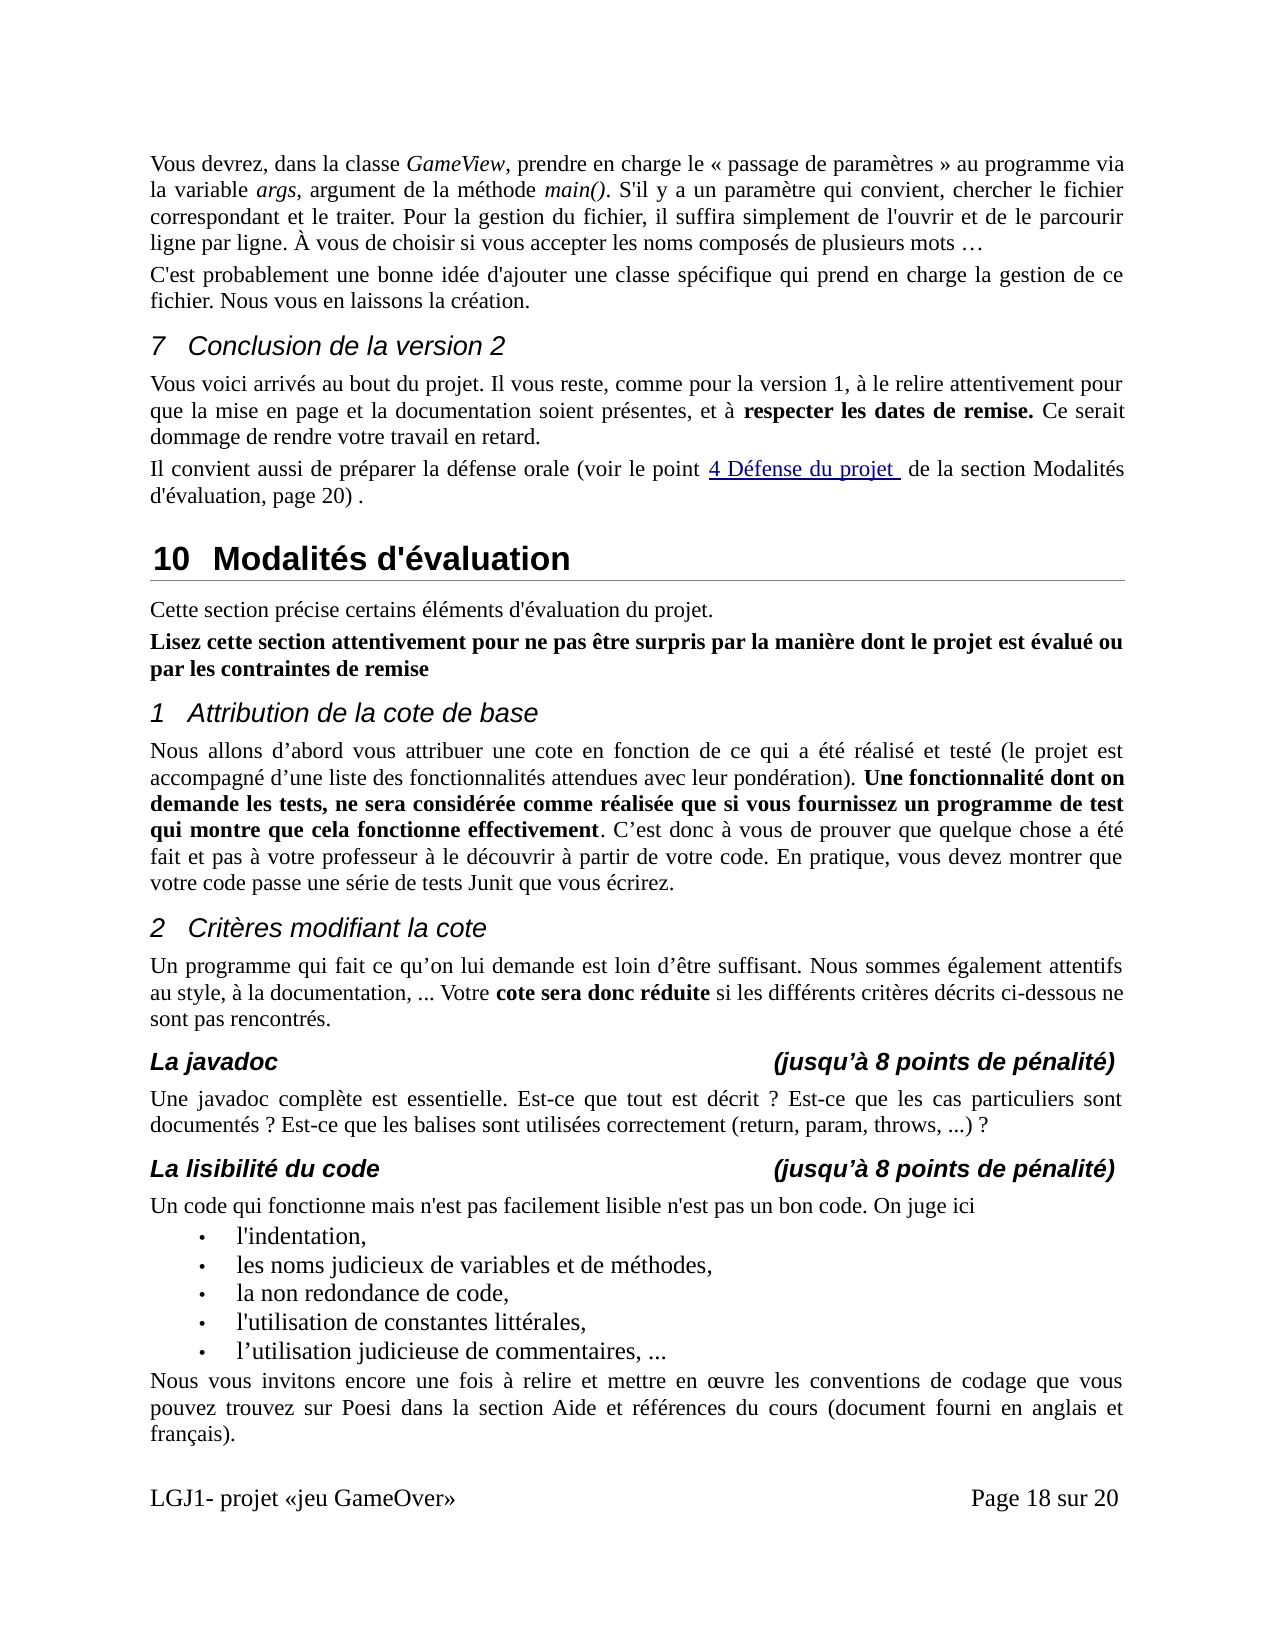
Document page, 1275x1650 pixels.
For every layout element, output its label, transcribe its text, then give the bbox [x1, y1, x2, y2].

list l'utilisation de constantes littérales, [199, 1307, 1125, 1336]
text C'est probablement une bonne idée d'ajouter une classe spécifique qui prend en charge la gestion de ce fichier. Nous vous en laissons la création. [150, 261, 1125, 314]
text Il convient aussi de préparer la défense orale (voir le point 4 Défense du projet de la section Modalités d'évaluation, page 20) . [150, 455, 1125, 508]
subtitle Attribution de la cote de base [150, 697, 1125, 728]
text Nous vous invitons encore une fois à relire et mettre en œuvre les conventions de codage que vous pouvez trouvez sur Poesi dans la section Aide et références du cours (document fourni en anglais et français). [150, 1368, 1125, 1447]
text Un code qui fonctionne mais n'est pas facilement lisible n'est pas un bon code. On juge ici [150, 1192, 1125, 1218]
subtitle Critères modifiant la cote [150, 912, 1125, 943]
list l’utilisation judicieuse de commentaires, ... [199, 1336, 1125, 1365]
text Vous devrez, dans la classe GameView, prendre en charge le « passage de paramètres » au programme via la variable args, argument de la méthode main(). S'il y a un paramètre qui convient, chercher le fichier correspondant et le traiter. Pour la gestion du fichier, il suffira simplement de l'ouvrir et de le parcourir ligne par ligne. À vous de choisir si vous accepter les noms composés de plusieurs mots … [150, 150, 1125, 255]
text Nous allons d’abord vous attribuer une cote en fonction de ce qui a été réalisé et testé (le projet est accompagné d’une liste des fonctionnalités attendues avec leur pondération). Une fonctionnalité dont on demande les tests, ne sera considérée comme réalisée que si vous fournissez un programme de test qui montre que cela fonctionne effectivement. C’est donc à vous de prouver que quelque chose a été fait et pas à votre professeur à le découvrir à partir de votre code. En pratique, vous devez montrer que votre code passe une série de tests Junit que vous écrirez. [150, 737, 1125, 896]
text Un programme qui fait ce qu’on lui demande est loin d’être suffisant. Nous sommes également attentifs au style, à la documentation, ... Votre cote sera donc réduite si les différents critères décrits ci-dessous ne sont pas rencontrés. [150, 952, 1125, 1031]
text Cette section précise certains éléments d'évaluation du projet. [150, 596, 1125, 622]
subtitle Conclusion de la version 2 [150, 330, 1125, 361]
list les noms judicieux de variables et de méthodes, [199, 1250, 1125, 1278]
text Une javadoc complète est essentielle. Est-ce que tout est décrit ? Est-ce que les cas particuliers sont documentés ? Est-ce que les balises sont utilisées correctement (return, param, throws, ...) ? [150, 1085, 1125, 1138]
subtitle La lisibilité du code (jusqu’à 8 points de pénalité) [150, 1154, 1125, 1182]
subtitle Modalités d'évaluation [150, 536, 1125, 580]
subtitle La javadoc (jusqu’à 8 points de pénalité) [150, 1047, 1125, 1076]
list l'indentation, [199, 1221, 1125, 1250]
list la non redondance de code, [199, 1278, 1125, 1307]
text Lisez cette section attentivement pour ne pas être surpris par la manière dont le projet est évalué ou par les contraintes de remise [150, 628, 1125, 681]
text Vous voici arrivés au bout du projet. Il vous reste, comme pour la version 1, à le relire attentivement pour que la mise en page et la documentation soient présentes, et à respecter les dates de remise. Ce serait dommage de rendre votre travail en retard. [150, 371, 1125, 449]
